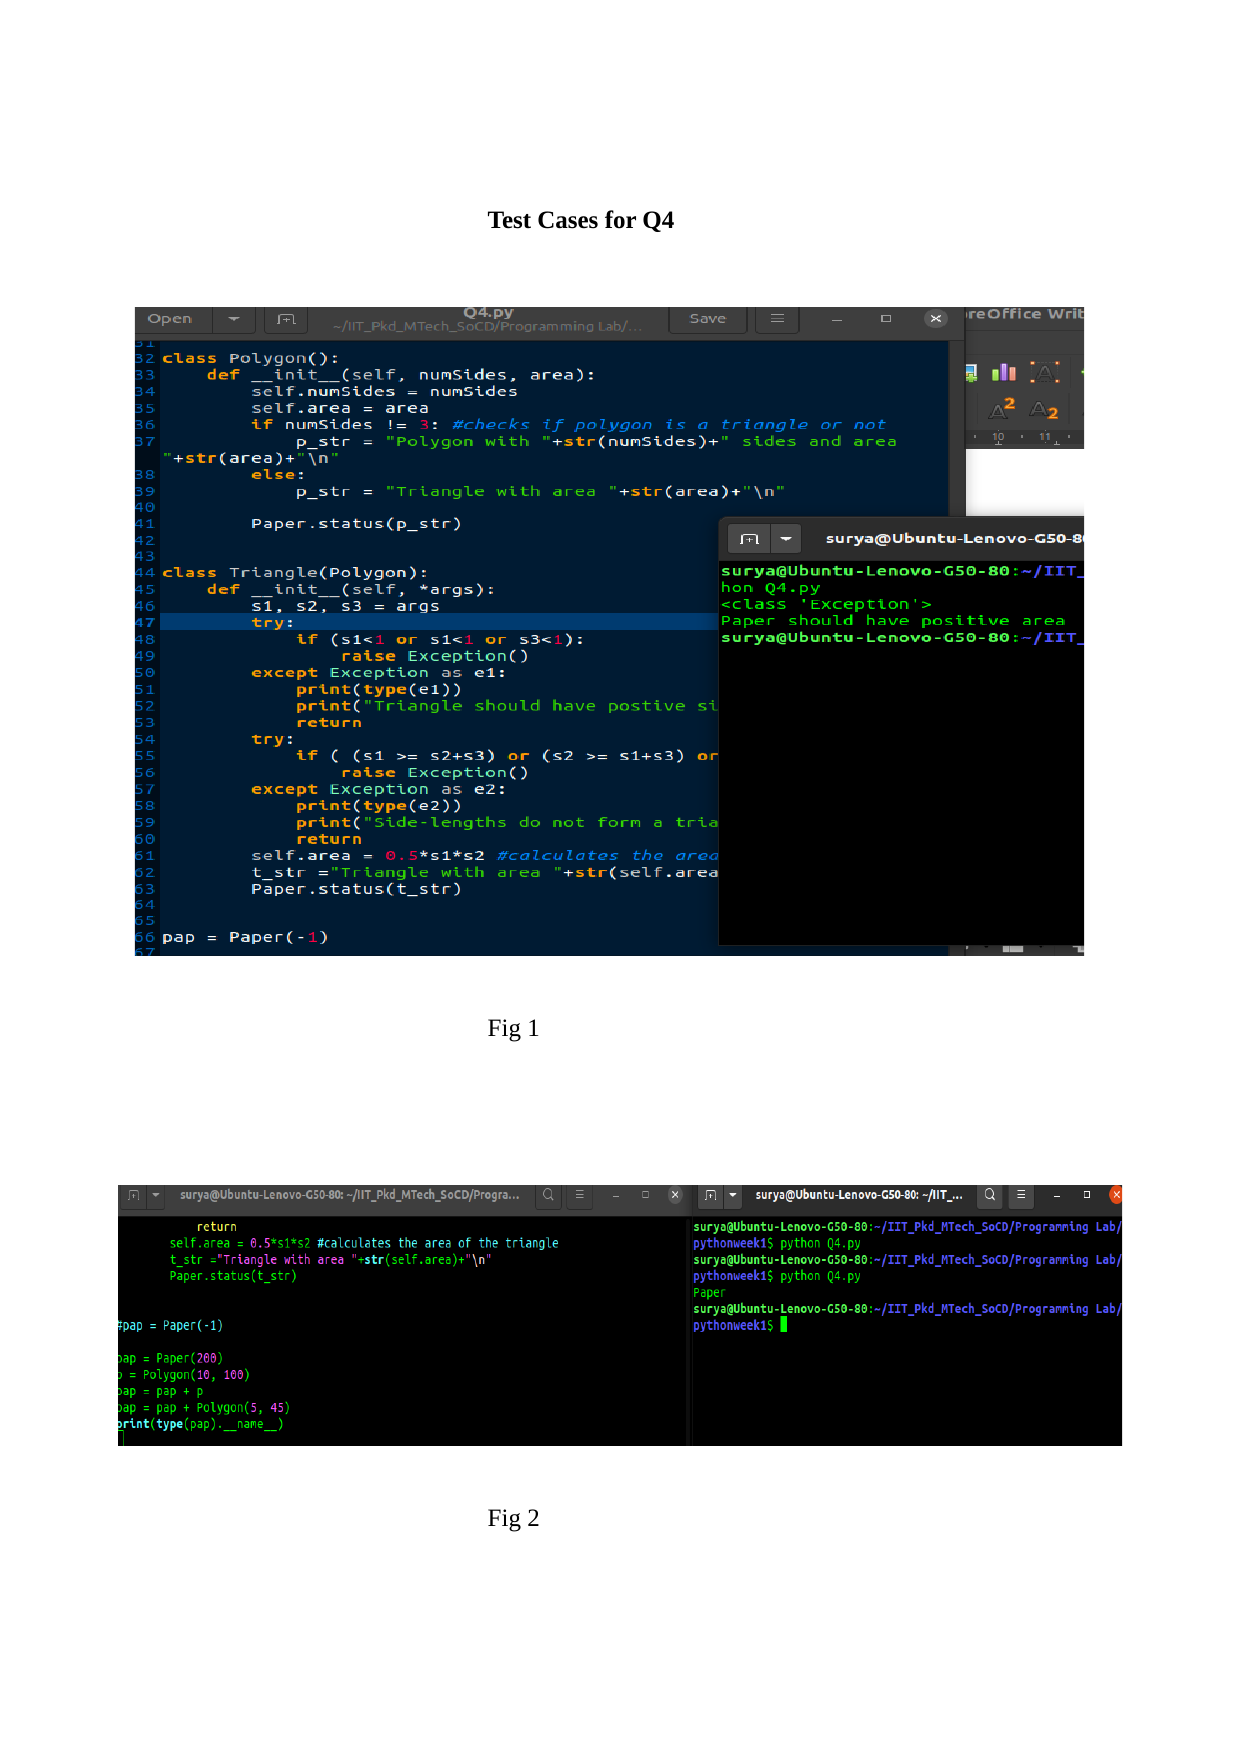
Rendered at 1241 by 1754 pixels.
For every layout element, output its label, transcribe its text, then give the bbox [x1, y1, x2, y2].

picture [134, 307, 1085, 956]
text Fig 2 [118, 1503, 1122, 1532]
picture [118, 1185, 1123, 1446]
text Fig 1 [118, 1013, 1122, 1042]
text Test Cases for Q4 [118, 205, 1122, 234]
